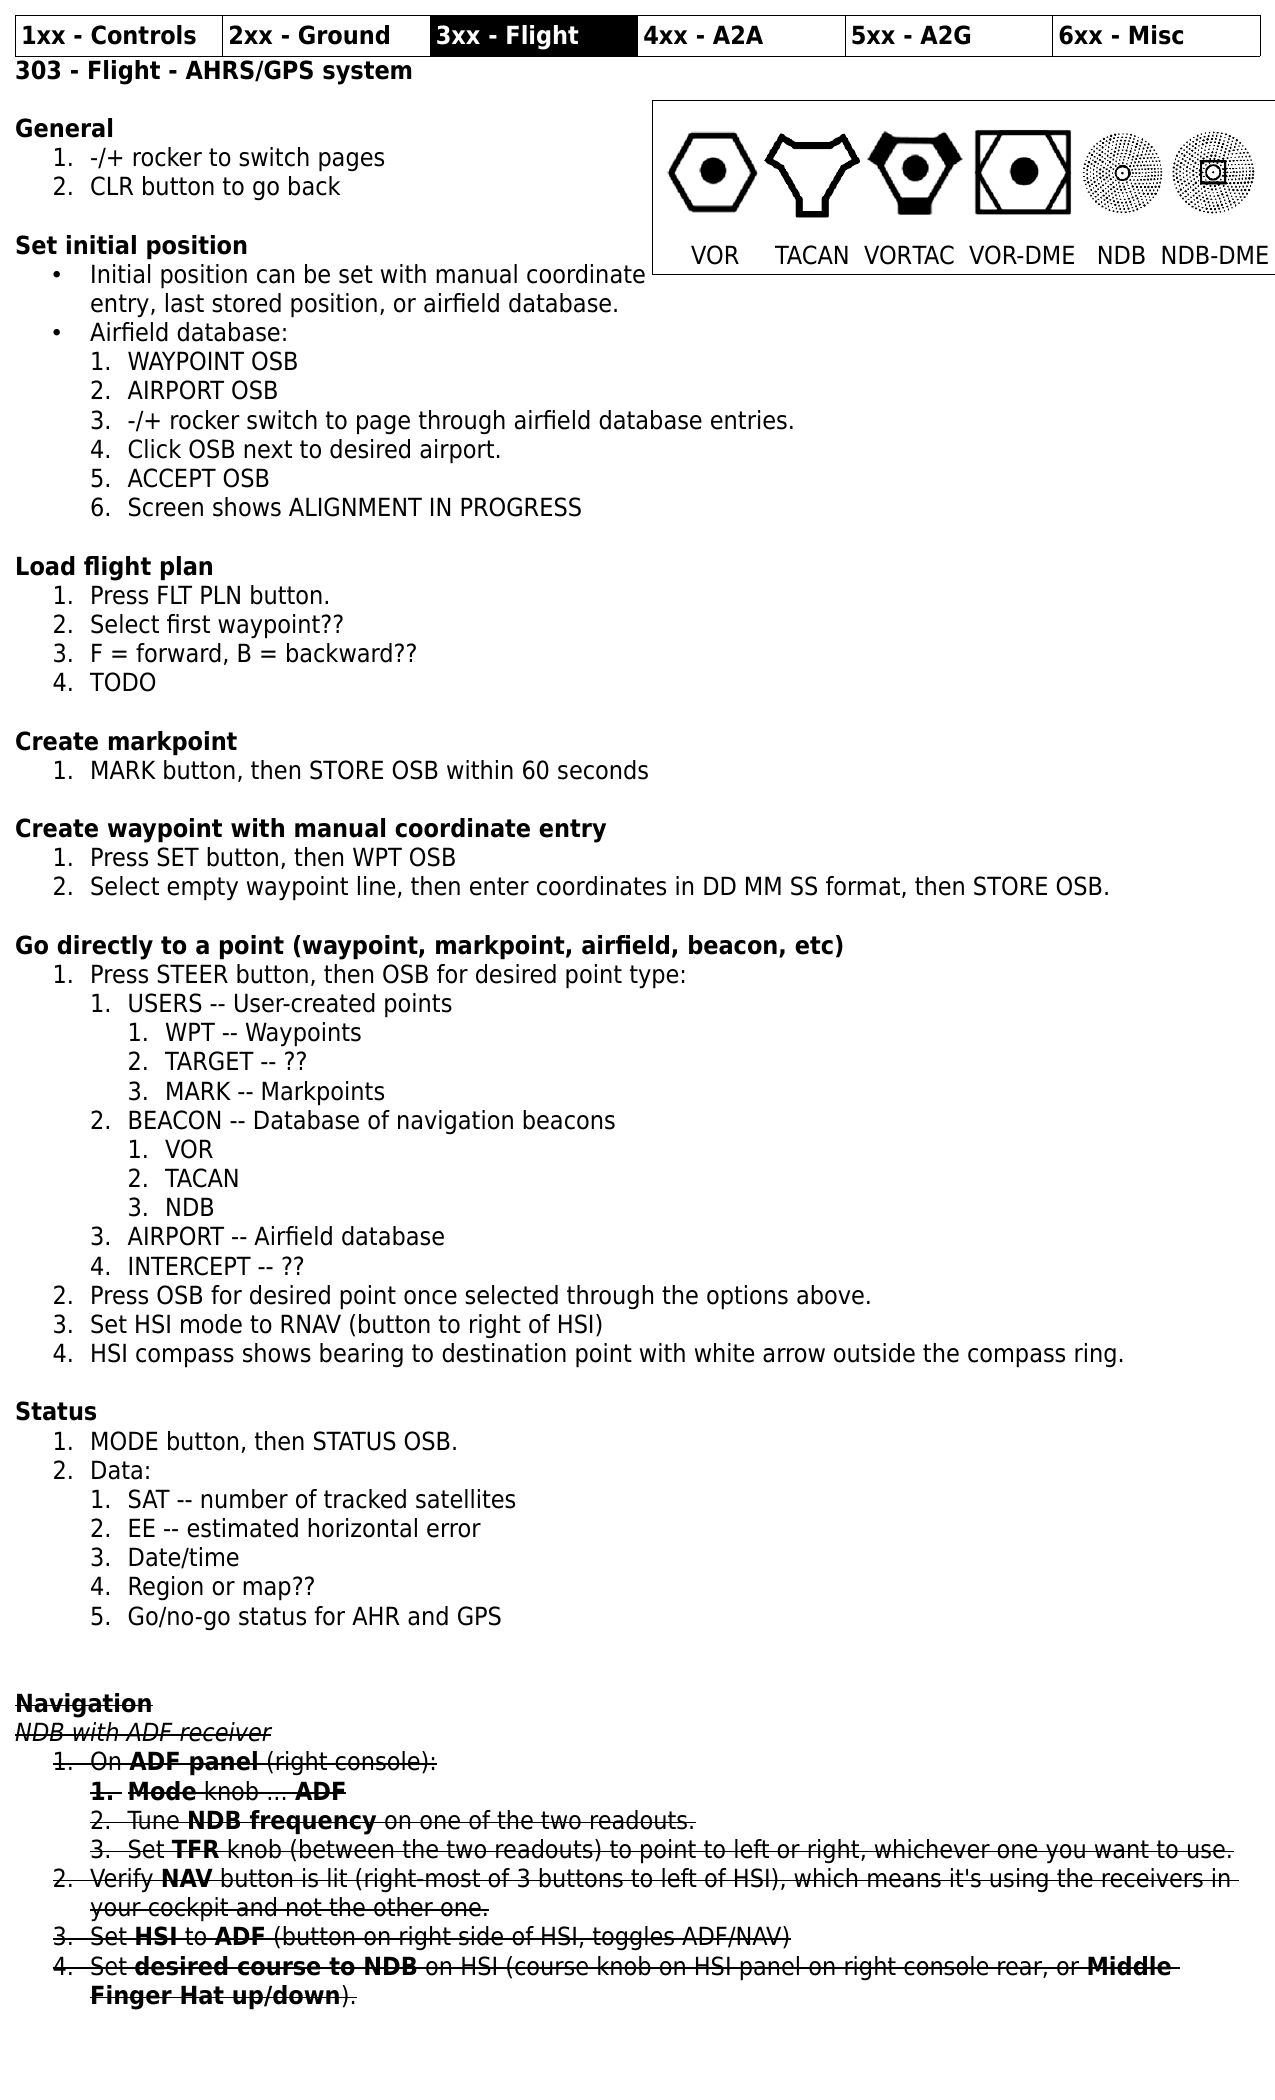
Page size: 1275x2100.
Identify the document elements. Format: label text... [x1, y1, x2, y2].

list MODE button, then STATUS OSB. [52, 1427, 1260, 1456]
list Select first waypoint?? [52, 610, 1260, 639]
list AIRPORT OSB [90, 377, 1260, 406]
table_header 2xx - Ground [223, 16, 430, 56]
list On ADF panel (right console): [52, 1747, 1260, 1777]
list MARK -- Markpoints [127, 1077, 1260, 1106]
list NDB [127, 1193, 1260, 1222]
table_header 1xx - Controls [16, 16, 222, 56]
list Set TFR knob (between the two readouts) to point to left or right, whichever one you want to use. [90, 1835, 1260, 1864]
list EE -- estimated horizontal error [90, 1514, 1260, 1543]
text NDB with ADF receiver [15, 1718, 1260, 1747]
list Screen shows ALIGNMENT IN PROGRESS [90, 493, 1260, 522]
list Region or map?? [90, 1572, 1260, 1602]
list Click OSB next to desired airport. [90, 435, 1260, 464]
text VOR TACAN VORTAC VOR-DME NDB NDB-DME [655, 115, 1272, 271]
list TARGET -- ?? [127, 1047, 1260, 1077]
list INTERCEPT -- ?? [90, 1252, 1260, 1281]
list Go/no-go status for AHR and GPS [90, 1602, 1260, 1631]
table_header 3xx - Flight [431, 16, 637, 56]
text Set initial position [15, 231, 652, 260]
list F = forward, B = backward?? [52, 639, 1260, 668]
list -/+ rocker to switch pages [52, 143, 652, 172]
list VOR [127, 1135, 1260, 1164]
list Select empty waypoint line, then enter coordinates in DD MM SS format, then STORE OSB. [52, 872, 1260, 902]
text Load flight plan [15, 552, 1260, 581]
list Set desired course to NDB on HSI (course knob on HSI panel on right console rear, or Middle Finger Hat up/down). [52, 1952, 1260, 2010]
list Press FLT PLN button. [52, 581, 1260, 610]
list USERS -- User-created points [90, 989, 1260, 1018]
list WAYPOINT OSB [90, 347, 1260, 377]
list Verify NAV button is lit (right-most of 3 buttons to left of HSI), which means it's using the receivers in your cockpit and not the other one. [52, 1864, 1260, 1922]
list AIRPORT -- Airfield database [90, 1222, 1260, 1252]
table_header 4xx - A2A [638, 16, 845, 56]
text Create waypoint with manual coordinate entry [15, 814, 1260, 843]
list Mode knob ... ADF [90, 1777, 1260, 1806]
list Initial position can be set with manual coordinate entry, last stored position, or airfield database. [52, 260, 1260, 318]
table_header 5xx - A2G [846, 16, 1052, 56]
list Set HSI mode to RNAV (button to right of HSI) [52, 1310, 1260, 1339]
text 303 - Flight - AHRS/GPS system [15, 57, 1260, 85]
text Status [15, 1397, 1260, 1427]
list HSI compass shows bearing to destination point with white arrow outside the compass ring. [52, 1339, 1260, 1368]
list BEACON -- Database of navigation beacons [90, 1106, 1260, 1135]
list TACAN [127, 1164, 1260, 1193]
list Data: [52, 1456, 1260, 1485]
list CLR button to go back [52, 172, 652, 202]
list Set HSI to ADF (button on right side of HSI, toggles ADF/NAV) [52, 1922, 1260, 1952]
list Date/time [90, 1543, 1260, 1572]
list SAT -- number of tracked satellites [90, 1485, 1260, 1514]
list MARK button, then STORE OSB within 60 seconds [52, 756, 1260, 785]
list WPT -- Waypoints [127, 1018, 1260, 1047]
text Go directly to a point (waypoint, markpoint, airfield, beacon, etc) [15, 931, 1260, 960]
list Airfield database: [52, 318, 1260, 347]
list Press OSB for desired point once selected through the options above. [52, 1281, 1260, 1310]
picture [658, 118, 1269, 239]
list TODO [52, 668, 1260, 697]
list Press SET button, then WPT OSB [52, 843, 1260, 872]
text General [15, 114, 652, 143]
list ACCEPT OSB [90, 464, 1260, 493]
list Press STEER button, then OSB for desired point type: [52, 960, 1260, 989]
text Navigation [15, 1689, 1260, 1718]
list Tune NDB frequency on one of the two readouts. [90, 1806, 1260, 1835]
list -/+ rocker switch to page through airfield database entries. [90, 406, 1260, 435]
table_header 6xx - Misc [1053, 16, 1260, 56]
text Create markpoint [15, 727, 1260, 756]
